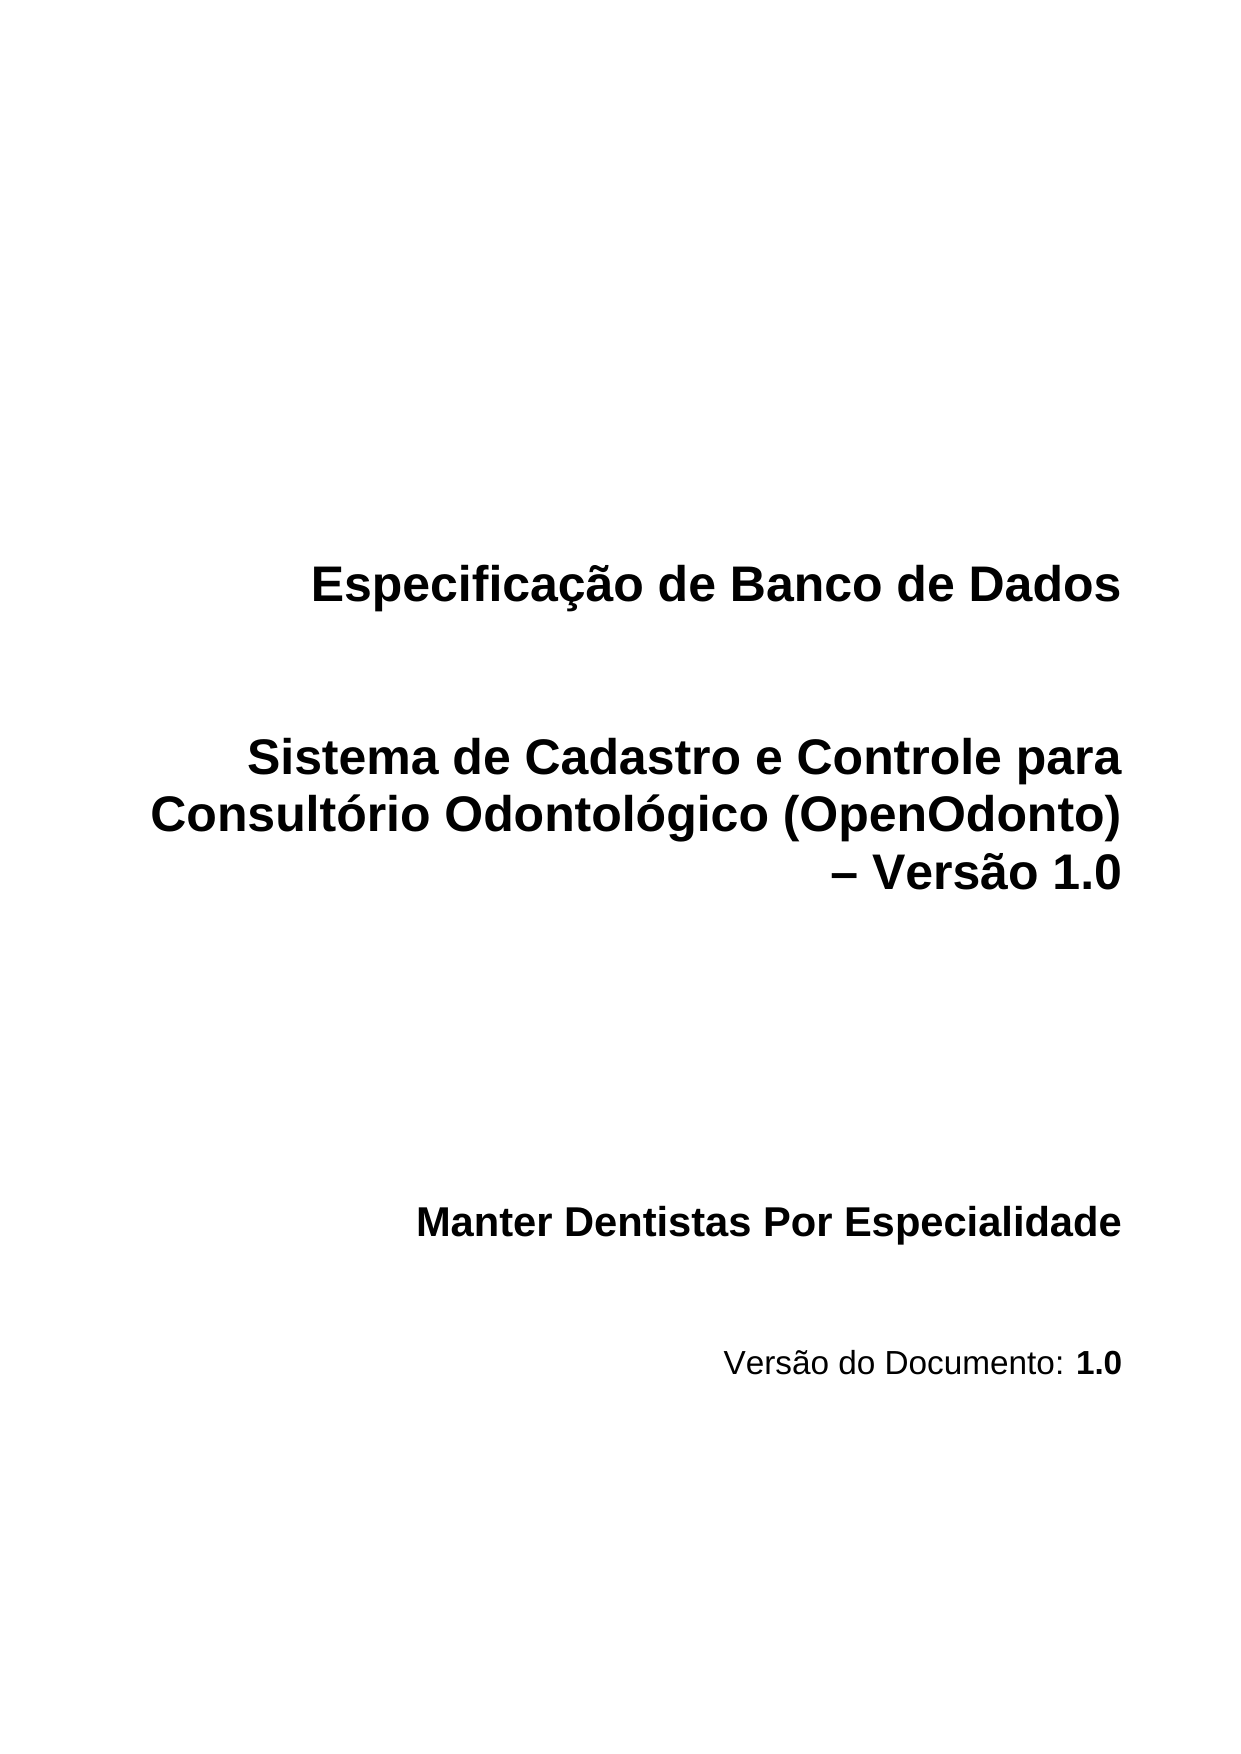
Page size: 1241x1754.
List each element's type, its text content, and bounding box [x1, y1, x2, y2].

text Especificação de Banco de Dados [118, 554, 1122, 612]
text Sistema de Cadastro e Controle para Consultório Odontológico (OpenOdonto) – Versão 1.0 [118, 727, 1122, 899]
text Manter Dentistas Por Especialidade [118, 1197, 1122, 1245]
text Versão do Documento: 1.0 [118, 1343, 1122, 1381]
